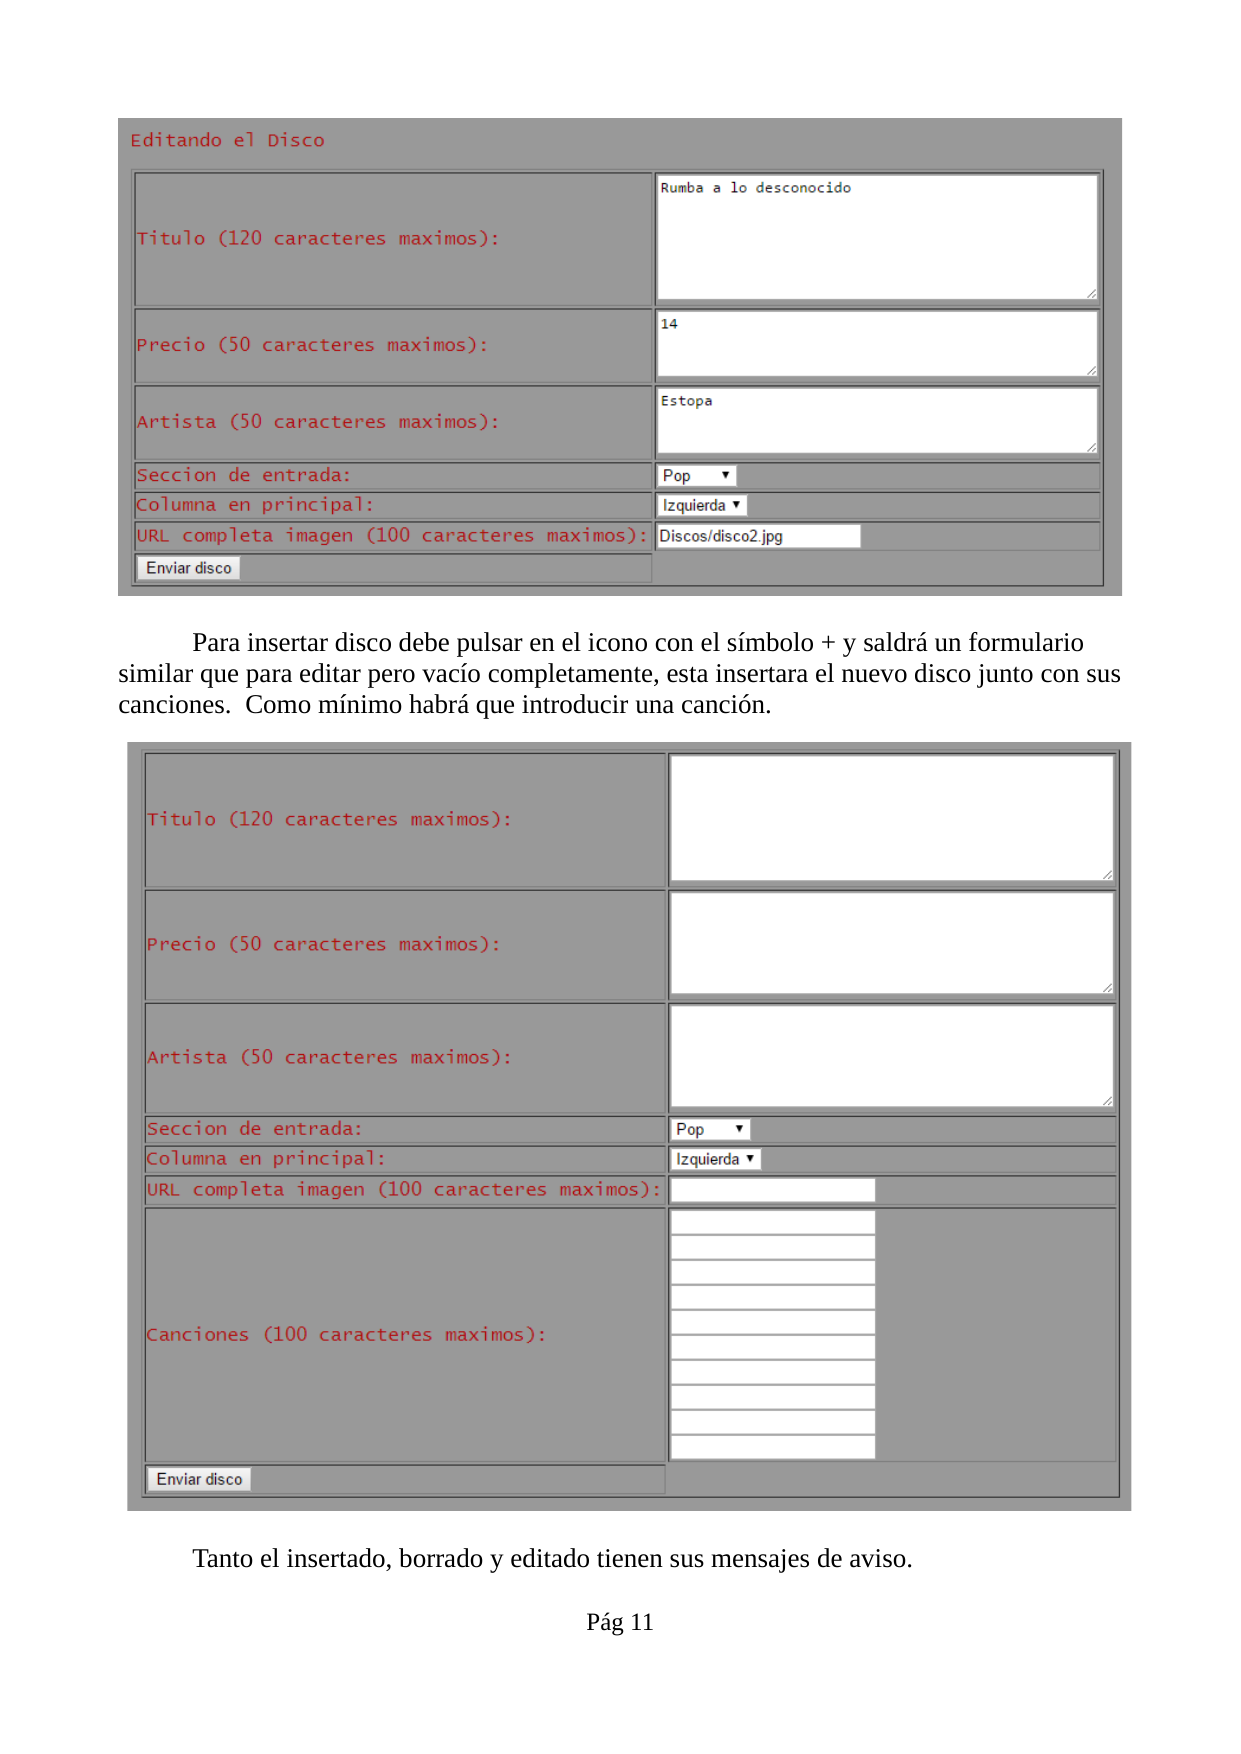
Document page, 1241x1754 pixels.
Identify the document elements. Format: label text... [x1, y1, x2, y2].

picture [127, 742, 1132, 1511]
text Para insertar disco debe pulsar en el icono con el símbolo + y saldrá un formulario similar que para editar pero vacío completamente, esta insertara el nuevo disco junto con sus canciones. Como mínimo habrá que introducir una canción. [118, 626, 1122, 720]
picture [118, 118, 1123, 596]
text Tanto el insertado, borrado y editado tienen sus mensajes de aviso. [118, 1542, 1122, 1573]
